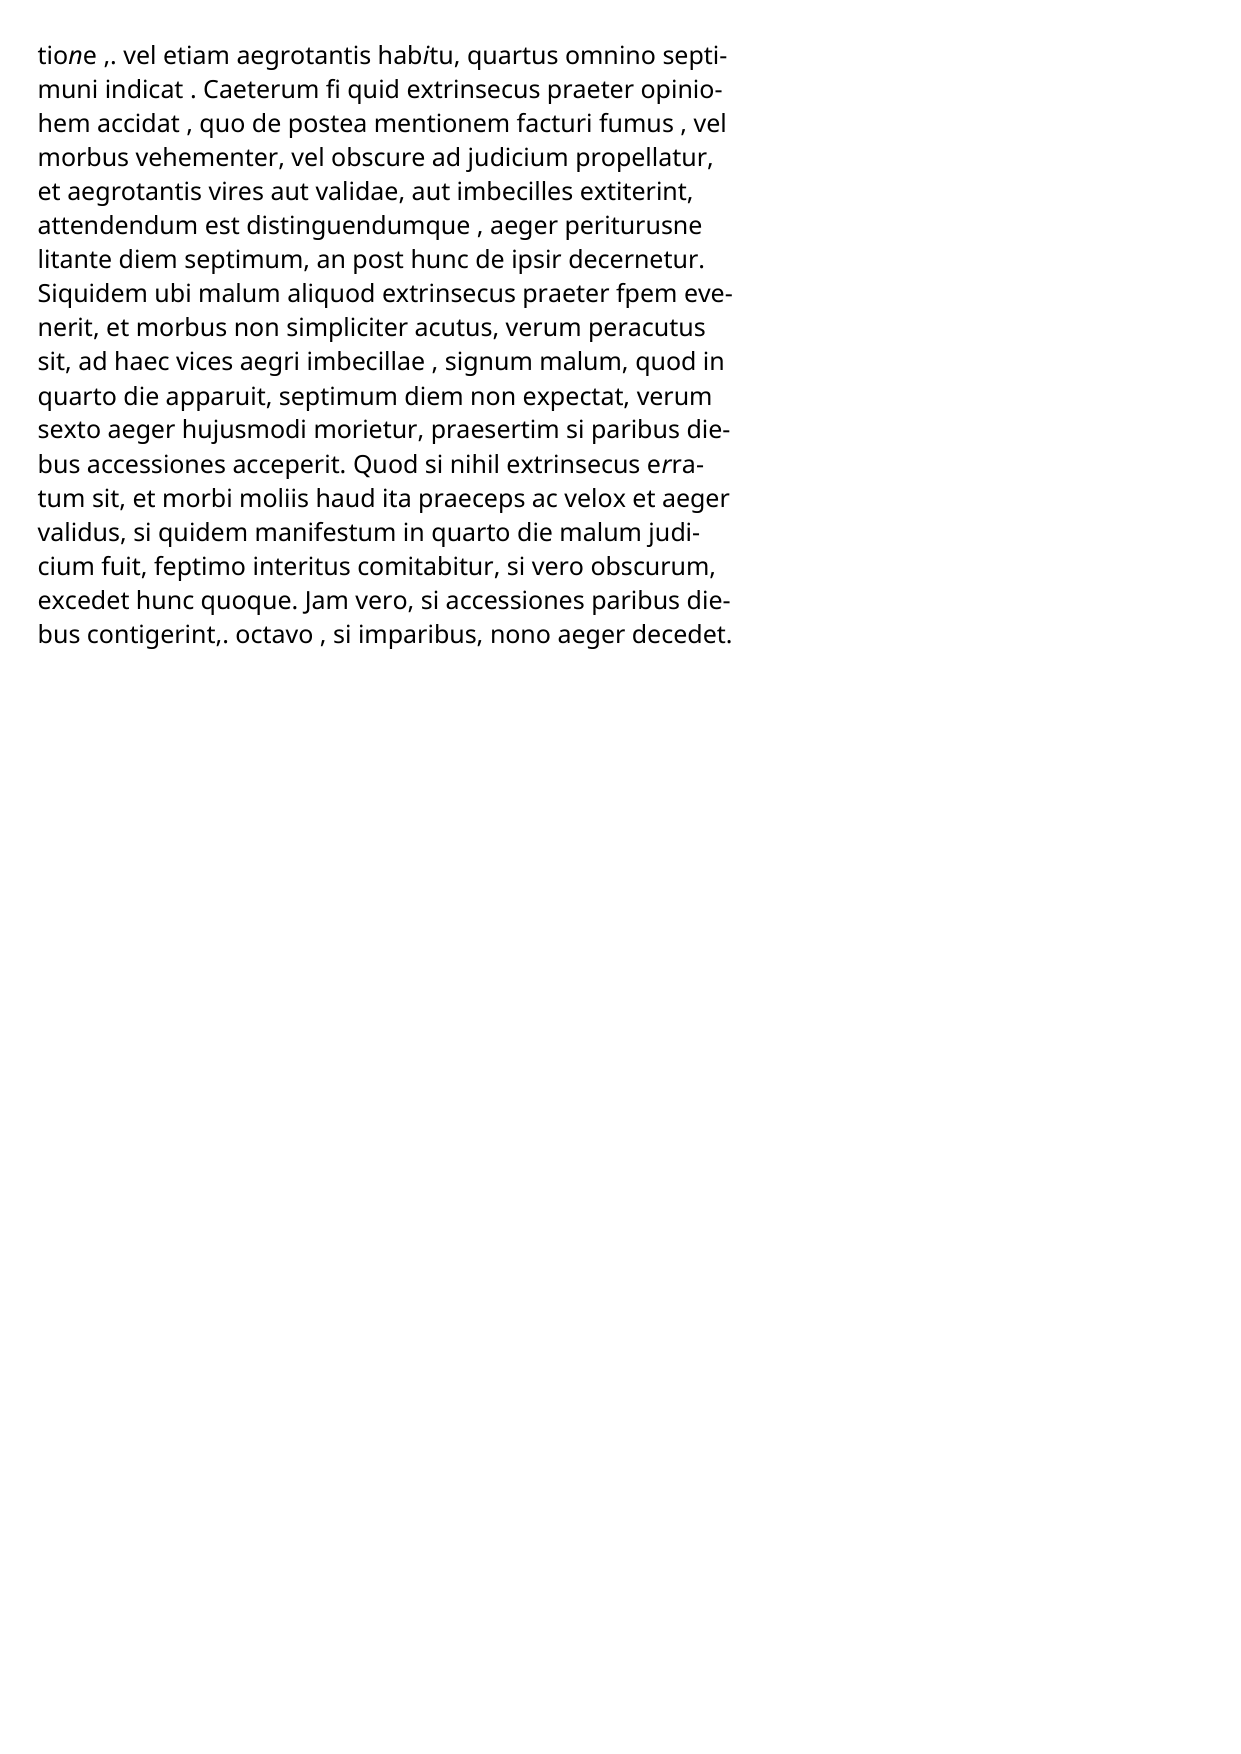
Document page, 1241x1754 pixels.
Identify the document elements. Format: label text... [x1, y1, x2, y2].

text tione ,. vel etiam aegrotantis habitu, quartus omnino septi- muni indicat . Caeterum fi quid extrinsecus praeter opinio- hem accidat , quo de postea mentionem facturi fumus , vel morbus vehementer, vel obscure ad judicium propellatur, et aegrotantis vires aut validae, aut imbecilles extiterint, attendendum est distinguendumque , aeger periturusne litante diem septimum, an post hunc de ipsir decernetur. Siquidem ubi malum aliquod extrinsecus praeter fpem eve- nerit, et morbus non simpliciter acutus, verum peracutus sit, ad haec vices aegri imbecillae , signum malum, quod in quarto die apparuit, septimum diem non expectat, verum sexto aeger hujusmodi morietur, praesertim si paribus die- bus accessiones acceperit. Quod si nihil extrinsecus erra- tum sit, et morbi moliis haud ita praeceps ac velox et aeger validus, si quidem manifestum in quarto die malum judi- cium fuit, feptimo interitus comitabitur, si vero obscurum, excedet hunc quoque. Jam vero, si accessiones paribus die- bus contigerint,. octavo , si imparibus, nono aeger decedet. [37, 37, 1203, 651]
